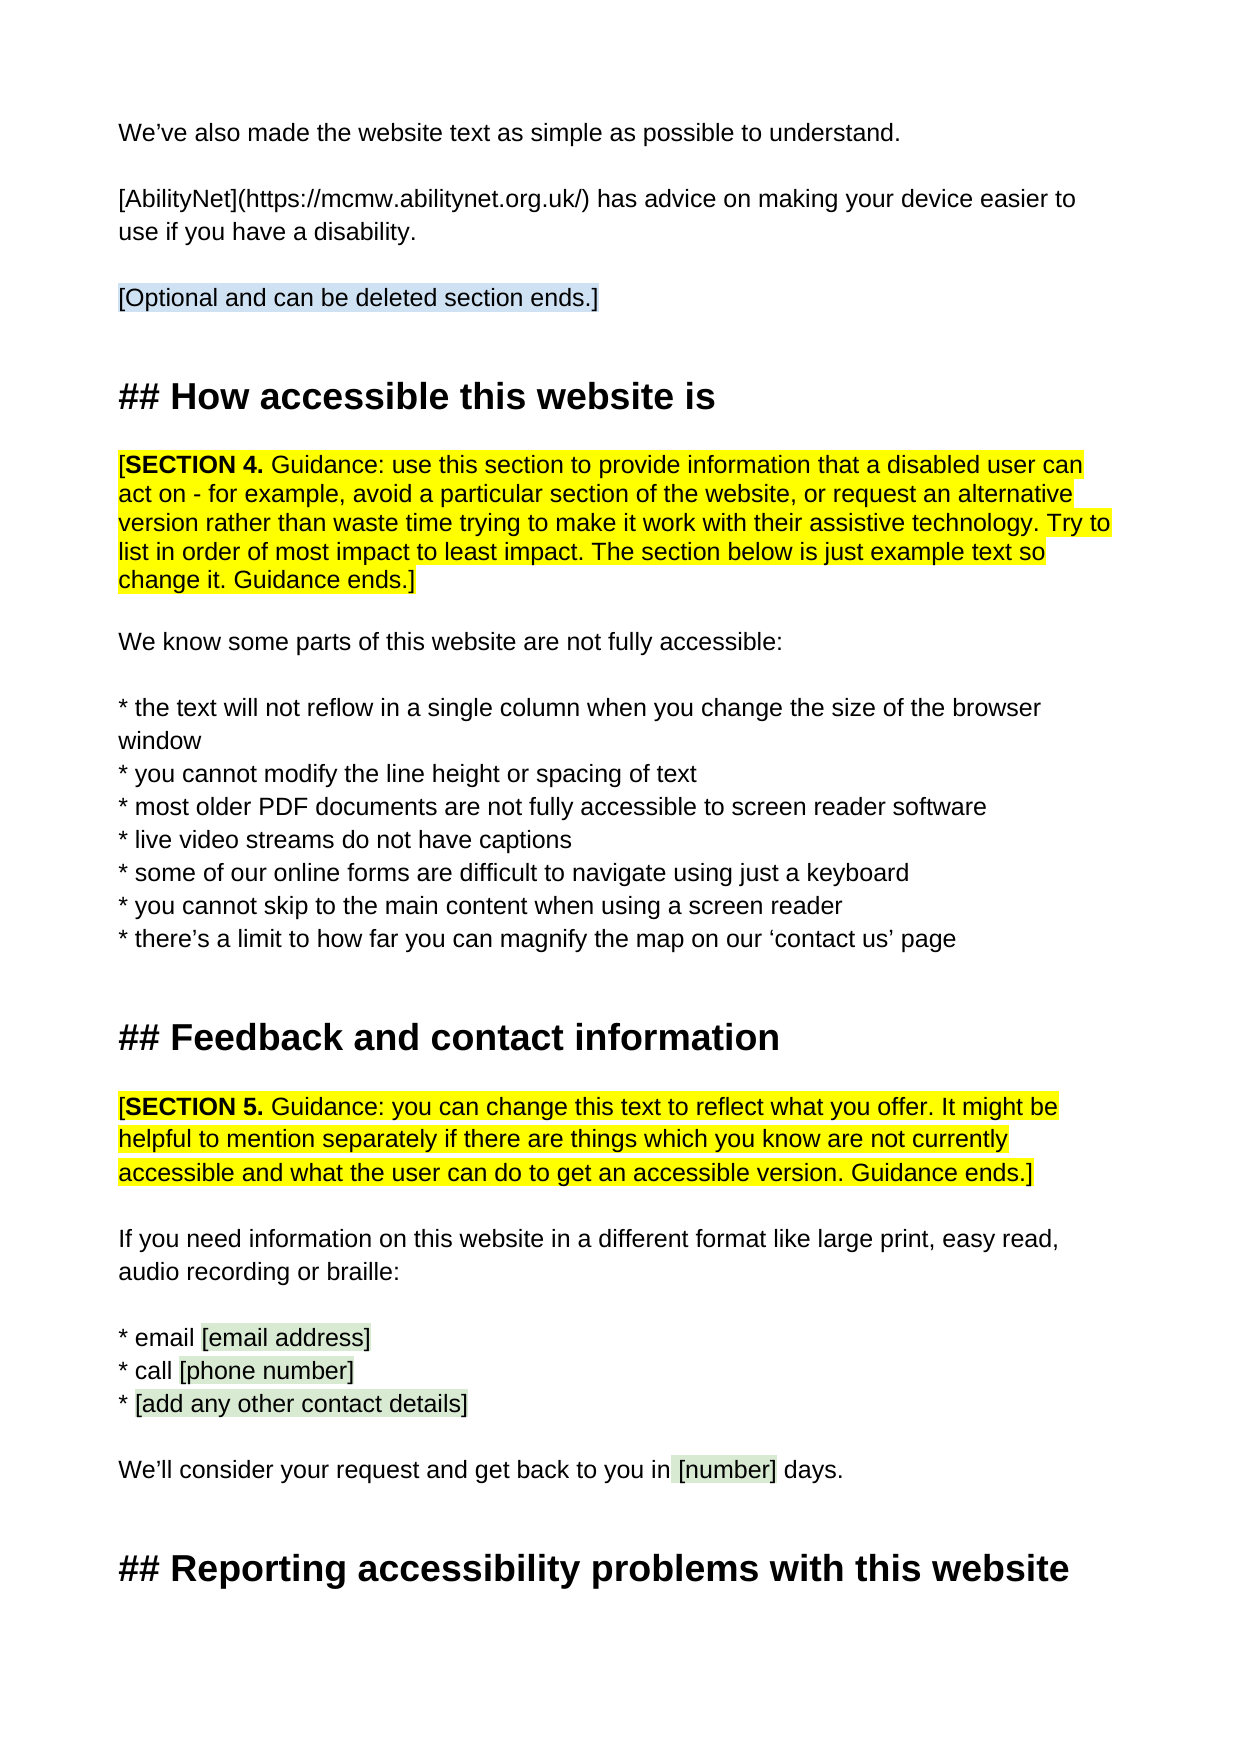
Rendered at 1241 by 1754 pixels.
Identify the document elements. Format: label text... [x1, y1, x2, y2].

text * call [phone number] [118, 1356, 1122, 1384]
text [Optional and can be deleted section ends.] [118, 283, 1122, 312]
text We’ve also made the website text as simple as possible to understand. [118, 118, 1122, 147]
text We know some parts of this website are not fully accessible: [118, 627, 1122, 656]
text * live video streams do not have captions [118, 825, 1122, 854]
text * you cannot modify the line height or spacing of text [118, 759, 1122, 788]
text * [add any other contact details] [118, 1389, 1122, 1417]
text * you cannot skip to the main content when using a screen reader [118, 891, 1122, 920]
text We’ll consider your request and get back to you in [number] days. [118, 1455, 1122, 1483]
text [AbilityNet](https://mcmw.abilitynet.org.uk/) has advice on making your device easier to use if you have a disability. [118, 184, 1122, 246]
subtitle ## How accessible this website is [118, 374, 1122, 417]
text If you need information on this website in a different format like large print, easy read, audio recording or braille: [118, 1223, 1122, 1285]
text * most older PDF documents are not fully accessible to screen reader software [118, 792, 1122, 821]
text * there’s a limit to how far you can magnify the map on our ‘contact us’ page [118, 924, 1122, 953]
text * the text will not reflow in a single column when you change the size of the browser window [118, 693, 1122, 755]
subtitle ## Feedback and contact information [118, 1015, 1122, 1058]
subtitle ## Reporting accessibility problems with this website [118, 1546, 1122, 1589]
subtitle [SECTION 4. Guidance: use this section to provide information that a disabled user can act on - for example, avoid a particular section of the website, or request an alternative version rather than waste time trying to make it work with their assistive technology. Try to list in order of most impact to least impact. The section below is just example text so change it. Guidance ends.] [416, 450, 1122, 594]
text * some of our online forms are difficult to navigate using just a keyboard [118, 858, 1122, 887]
text * email [email address] [118, 1323, 1122, 1351]
text [SECTION 5. Guidance: you can change this text to reflect what you offer. It might be helpful to mention separately if there are things which you know are not currently accessible and what the user can do to get an accessible version. Guidance ends.] [118, 1091, 1122, 1186]
